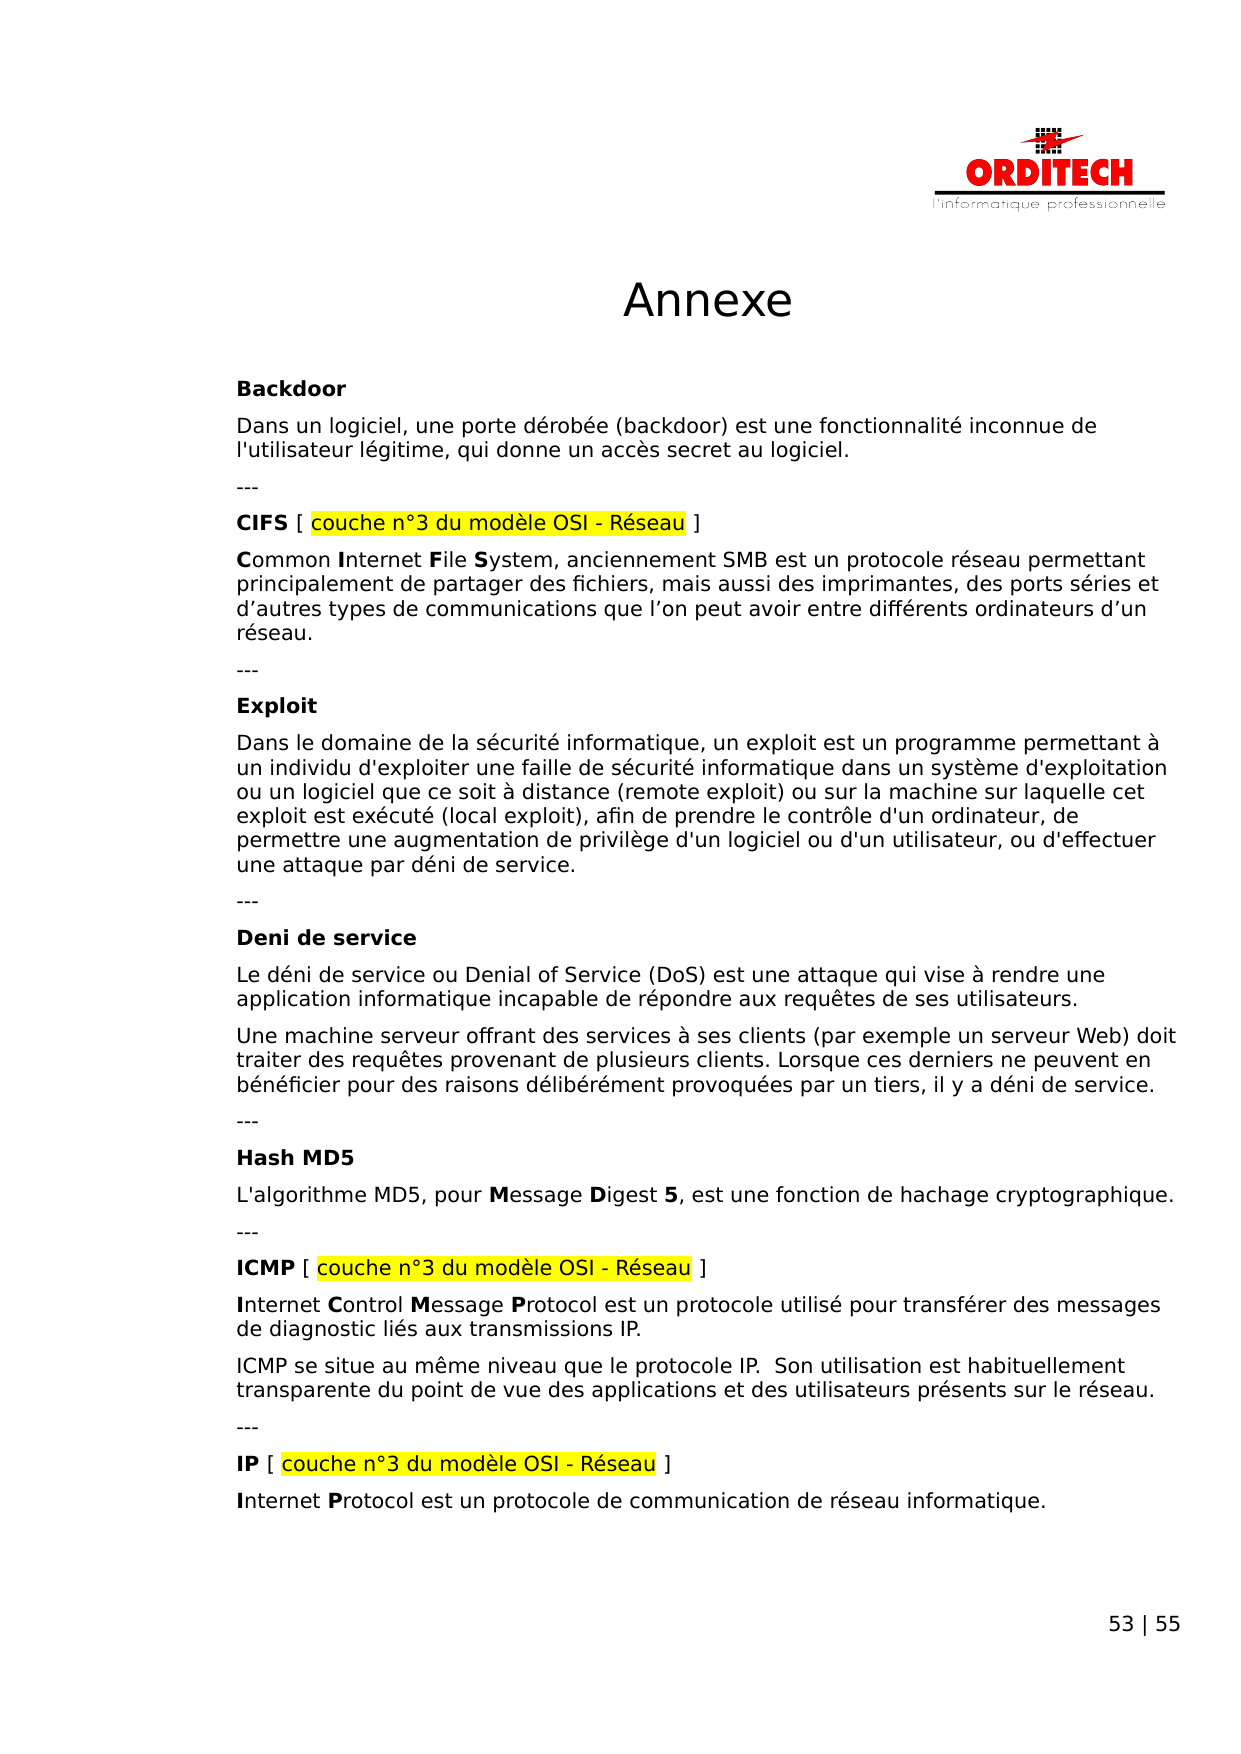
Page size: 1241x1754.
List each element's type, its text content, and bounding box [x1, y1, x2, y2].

text --- [236, 1220, 1181, 1244]
text Common Internet File System, anciennement SMB est un protocole réseau permettant principalement de partager des fichiers, mais aussi des imprimantes, des ports séries et d’autres types de communications que l’on peut avoir entre différents ordinateurs d’un réseau. [236, 548, 1181, 645]
text --- [236, 475, 1181, 499]
text Une machine serveur offrant des services à ses clients (par exemple un serveur Web) doit traiter des requêtes provenant de plusieurs clients. Lorsque ces derniers ne peuvent en bénéficier pour des raisons délibérément provoquées par un tiers, il y a déni de service. [236, 1024, 1181, 1097]
text --- [236, 889, 1181, 914]
text CIFS [ couche n°3 du modèle OSI - Réseau ] [236, 511, 1181, 536]
text Dans un logiciel, une porte dérobée (backdoor) est une fonctionnalité inconnue de l'utilisateur légitime, qui donne un accès secret au logiciel. [236, 414, 1181, 462]
text Annexe [236, 274, 1181, 328]
text Internet Control Message Protocol est un protocole utilisé pour transférer des messages de diagnostic liés aux transmissions IP. [236, 1293, 1181, 1342]
text ICMP se situe au même niveau que le protocole IP. Son utilisation est habituellement transparente du point de vue des applications et des utilisateurs présents sur le réseau. [236, 1354, 1181, 1403]
text Internet Protocol est un protocole de communication de réseau informatique. [236, 1489, 1181, 1513]
text --- [236, 1415, 1181, 1439]
text --- [236, 1109, 1181, 1134]
text Le déni de service ou Denial of Service (DoS) est une attaque qui vise à rendre une application informatique incapable de répondre aux requêtes de ses utilisateurs. [236, 963, 1181, 1012]
text Deni de service [236, 926, 1181, 951]
text Exploit [236, 694, 1181, 719]
text IP [ couche n°3 du modèle OSI - Réseau ] [236, 1452, 1181, 1476]
text --- [236, 658, 1181, 682]
text ICMP [ couche n°3 du modèle OSI - Réseau ] [236, 1256, 1181, 1281]
text Dans le domaine de la sécurité informatique, un exploit est un programme permettant à un individu d'exploiter une faille de sécurité informatique dans un système d'exploitation ou un logiciel que ce soit à distance (remote exploit) ou sur la machine sur laquelle cet exploit est exécuté (local exploit), afin de prendre le contrôle d'un ordinateur, de permettre une augmentation de privilège d'un logiciel ou d'un utilisateur, ou d'effectuer une attaque par déni de service. [236, 731, 1181, 877]
text Hash MD5 [236, 1146, 1181, 1170]
text Backdoor [236, 377, 1181, 401]
picture [920, 118, 1182, 221]
text L'algorithme MD5, pour Message Digest 5, est une fonction de hachage cryptographique. [236, 1183, 1181, 1207]
